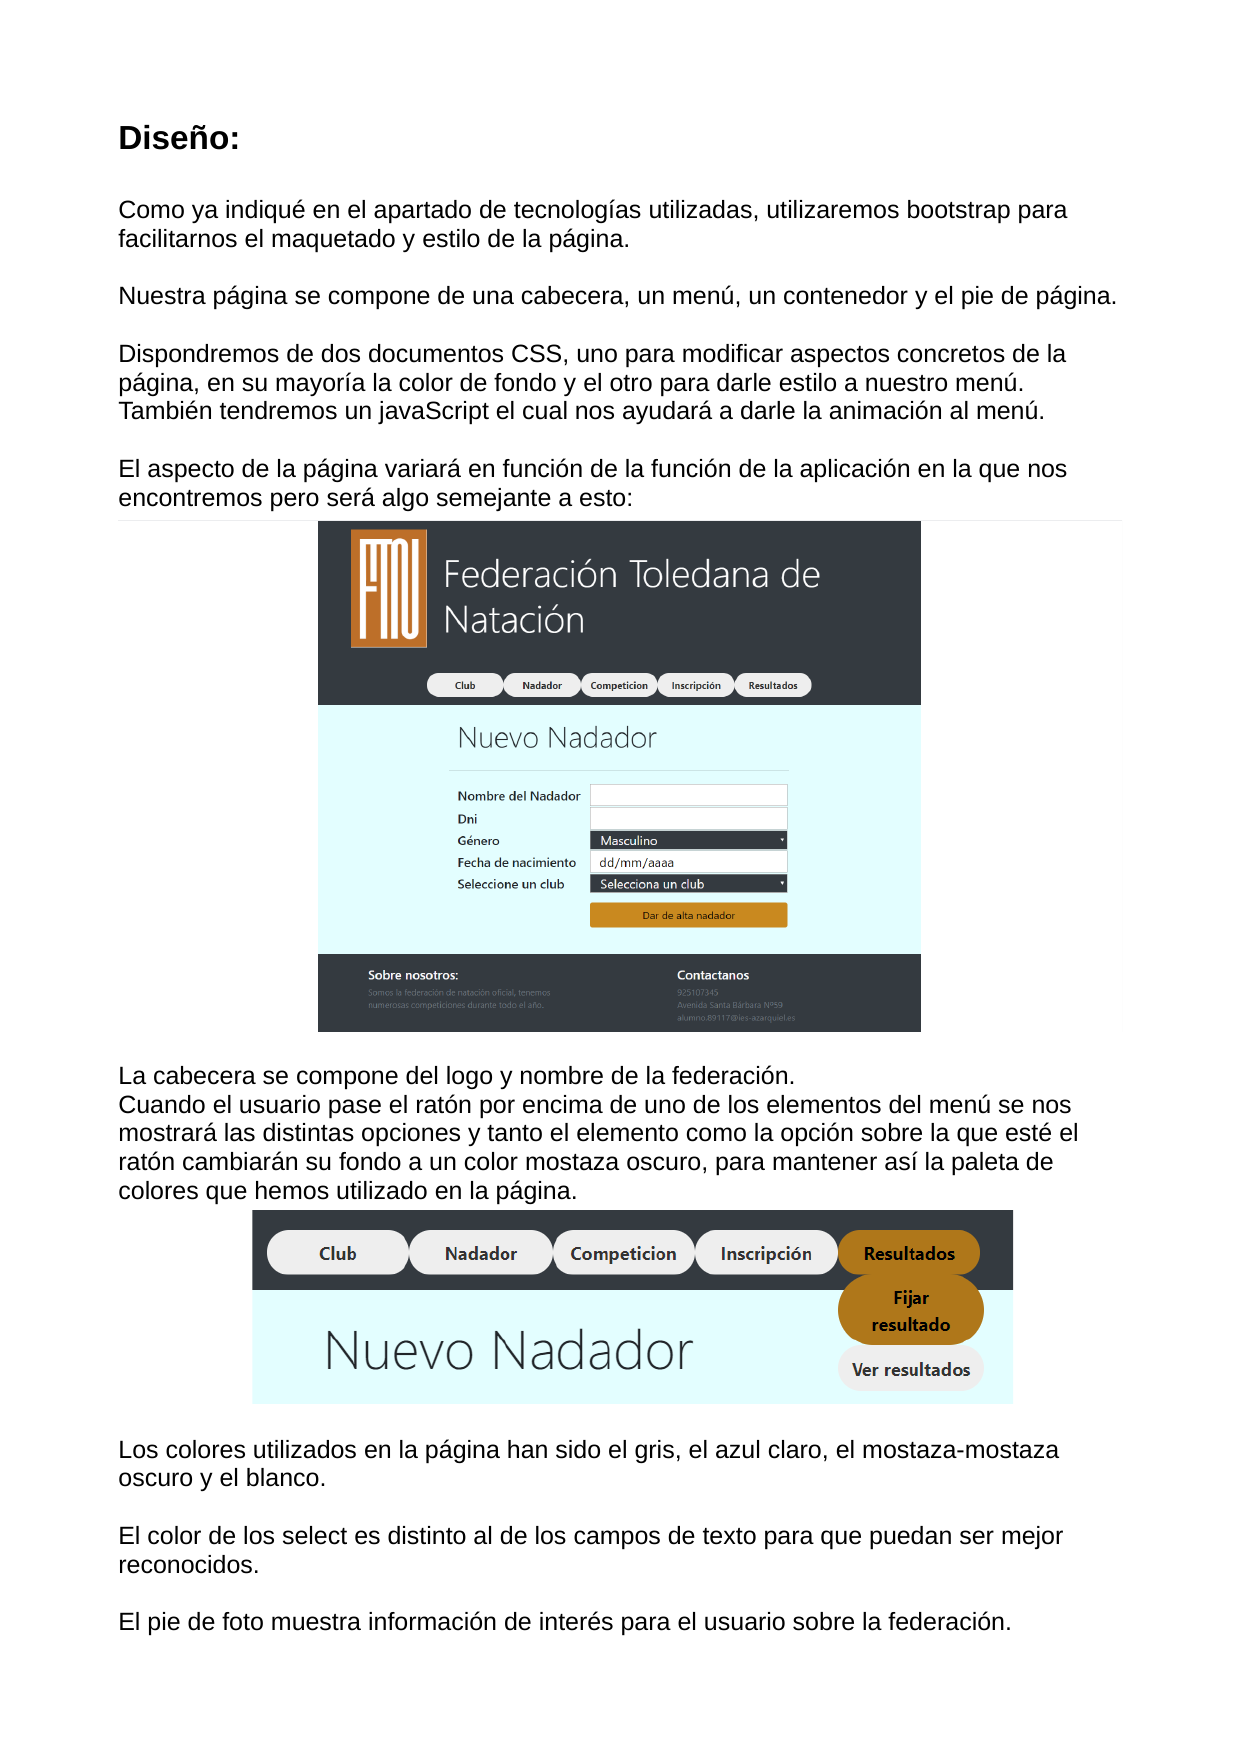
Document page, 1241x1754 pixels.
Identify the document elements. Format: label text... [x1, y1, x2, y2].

text El color de los select es distinto al de los campos de texto para que puedan ser mejor reconocidos. [118, 1521, 1122, 1578]
text El aspecto de la página variará en función de la función de la aplicación en la que nos encontremos pero será algo semejante a esto: [118, 454, 1122, 511]
text Dispondremos de dos documentos CSS, uno para modificar aspectos concretos de la página, en su mayoría la color de fondo y el otro para darle estilo a nuestro menú. También tendremos un javaScript el cual nos ayudará a darle la animación al menú. [118, 339, 1122, 425]
text Nuestra página se compone de una cabecera, un menú, un contenedor y el pie de página. [118, 281, 1122, 310]
text Cuando el usuario pase el ratón por encima de uno de los elementos del menú se nos mostrará las distintas opciones y tanto el elemento como la opción sobre la que esté el ratón cambiarán su fondo a un color mostaza oscuro, para mantener así la paleta de colores que hemos utilizado en la página. [118, 1089, 1122, 1204]
picture [252, 1210, 1014, 1404]
text Diseño: [118, 118, 1122, 157]
text El pie de foto muestra información de interés para el usuario sobre la federación. [118, 1607, 1122, 1636]
text Los colores utilizados en la página han sido el gris, el azul claro, el mostaza-mostaza oscuro y el blanco. [118, 1434, 1122, 1492]
picture [118, 519, 1123, 1032]
text Como ya indiqué en el apartado de tecnologías utilizadas, utilizaremos bootstrap para facilitarnos el maquetado y estilo de la página. [118, 195, 1122, 252]
text La cabecera se compone del logo y nombre de la federación. [118, 1061, 1122, 1089]
